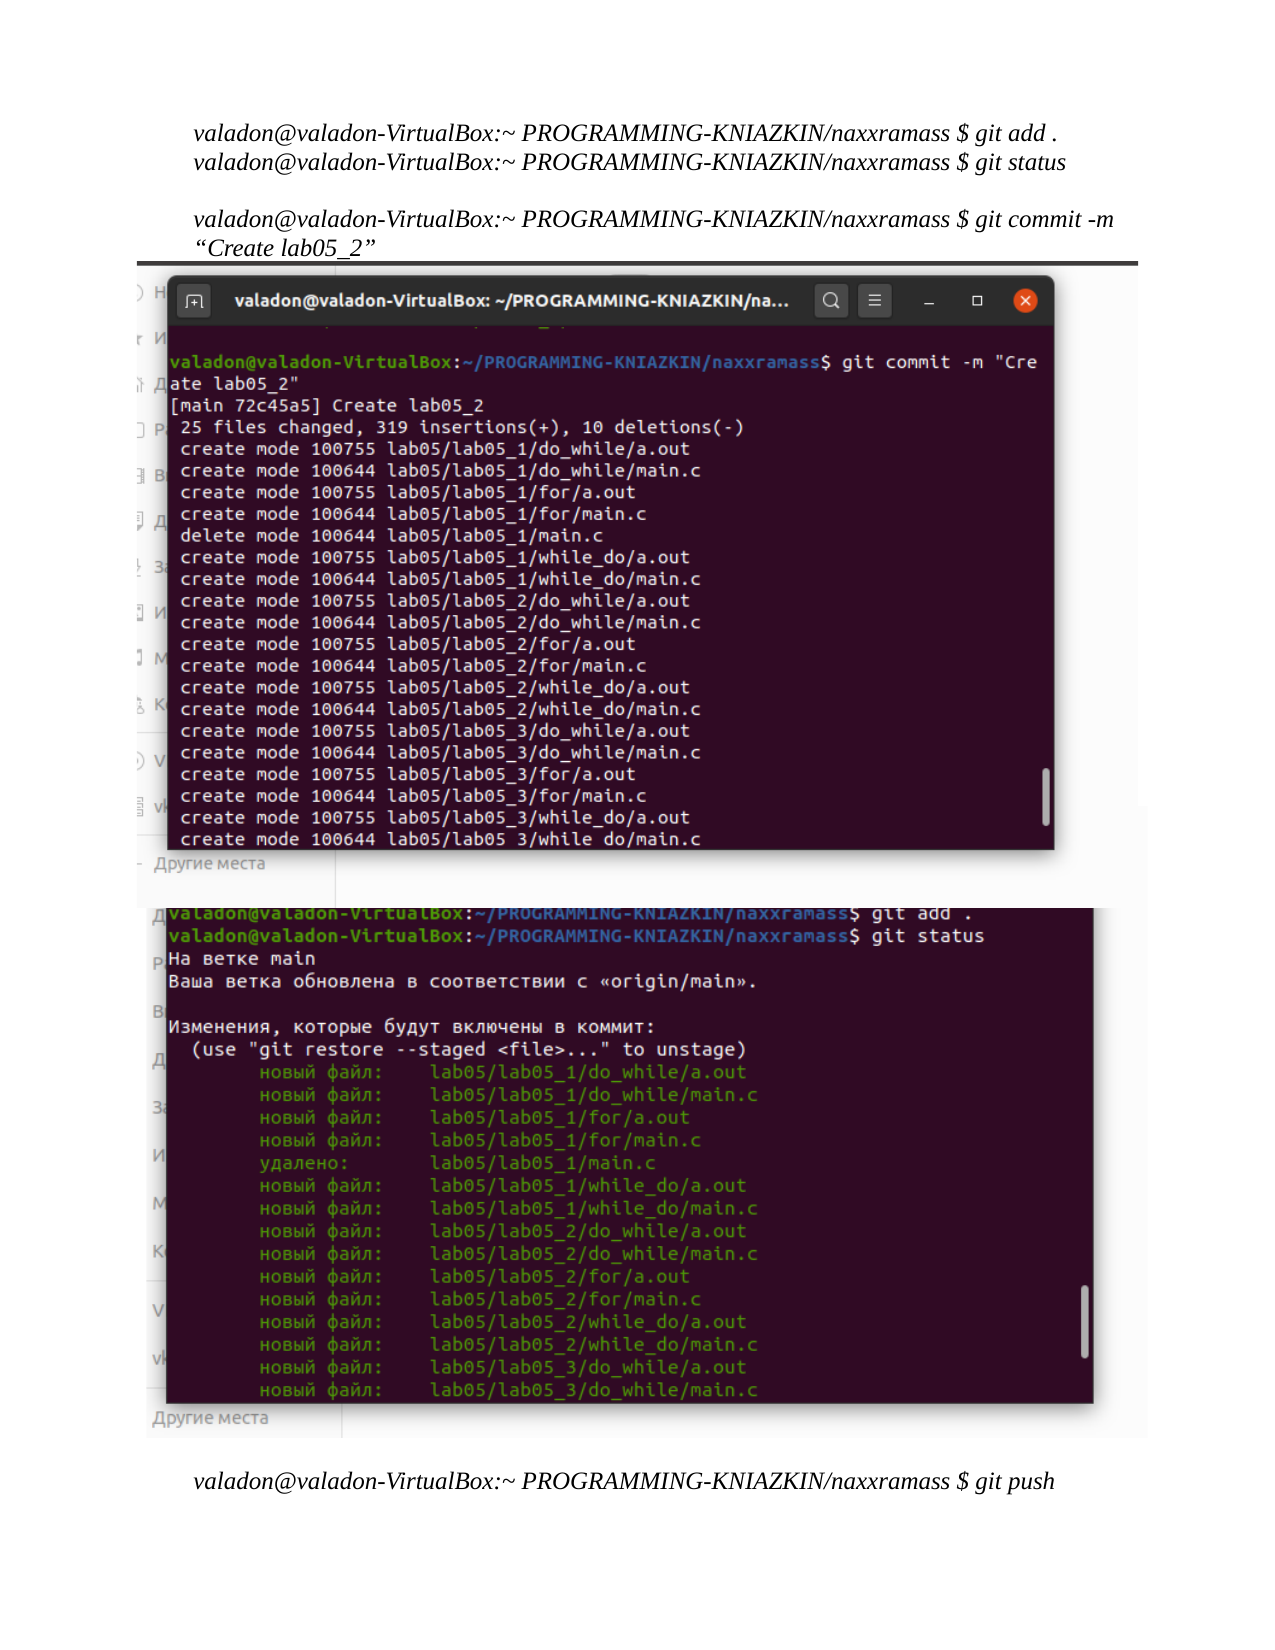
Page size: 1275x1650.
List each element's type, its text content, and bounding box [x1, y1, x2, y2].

list valadon@valadon-VirtualBox:~ PROGRAMMING-KNIAZKIN/naxxramass $ git status [156, 147, 1157, 176]
list valadon@valadon-VirtualBox:~ PROGRAMMING-KNIAZKIN/naxxramass $ git push [156, 1466, 1157, 1495]
list valadon@valadon-VirtualBox:~ PROGRAMMING-KNIAZKIN/naxxramass $ git add . [156, 118, 1157, 147]
list valadon@valadon-VirtualBox:~ PROGRAMMING-KNIAZKIN/naxxramass $ git commit -m “Create lab05_2” [156, 204, 1157, 262]
picture [136, 261, 1148, 1438]
